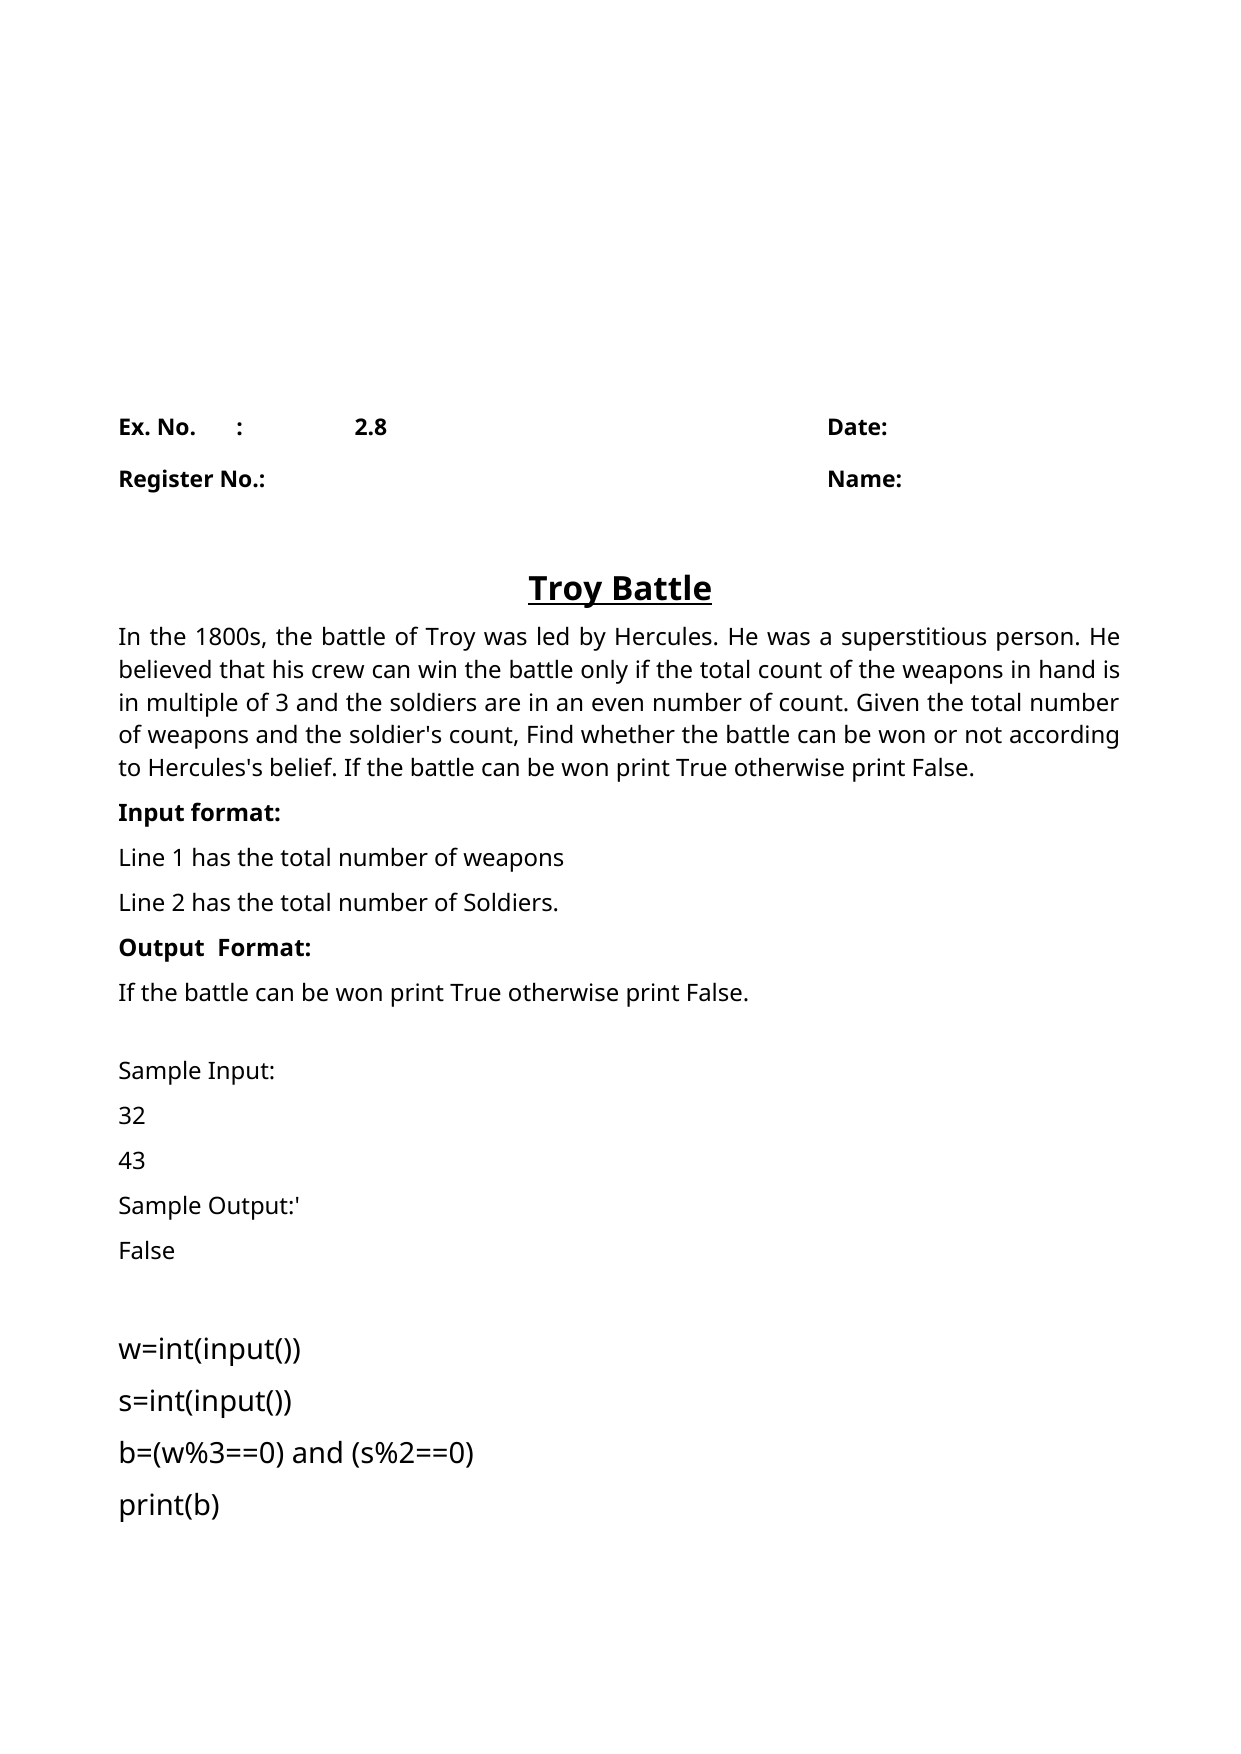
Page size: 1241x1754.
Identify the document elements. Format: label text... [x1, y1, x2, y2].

text print(b) [118, 1485, 1122, 1524]
text 43 [118, 1144, 1122, 1177]
text False [118, 1234, 1122, 1267]
text Sample Input: [118, 1054, 1122, 1086]
text Output Format: [118, 931, 1122, 963]
text Line 2 has the total number of Soldiers. [118, 886, 1122, 918]
text 32 [118, 1099, 1122, 1131]
text If the battle can be won print True otherwise print False. [118, 976, 1122, 1041]
text Ex. No. : 2.8 Date: [118, 411, 1122, 442]
text In the 1800s, the battle of Troy was led by Hercules. He was a superstitious person. He believed that his crew can win the battle only if the total count of the weapons in hand is in multiple of 3 and the soldiers are in an even number of count. Given the total number of weapons and the soldier's count, Find whether the battle can be won or not according to Hercules's belief. If the battle can be won print True otherwise print False. [118, 620, 1122, 783]
text b=(w%3==0) and (s%2==0) [118, 1432, 1122, 1472]
text Troy Battle [118, 564, 1122, 610]
text s=int(input()) [118, 1380, 1122, 1420]
text Line 1 has the total number of weapons [118, 841, 1122, 873]
text Sample Output:' [118, 1189, 1122, 1222]
text Register No.: Name: [118, 463, 1122, 494]
text w=int(input()) [118, 1328, 1122, 1368]
text Input format: [118, 796, 1122, 828]
